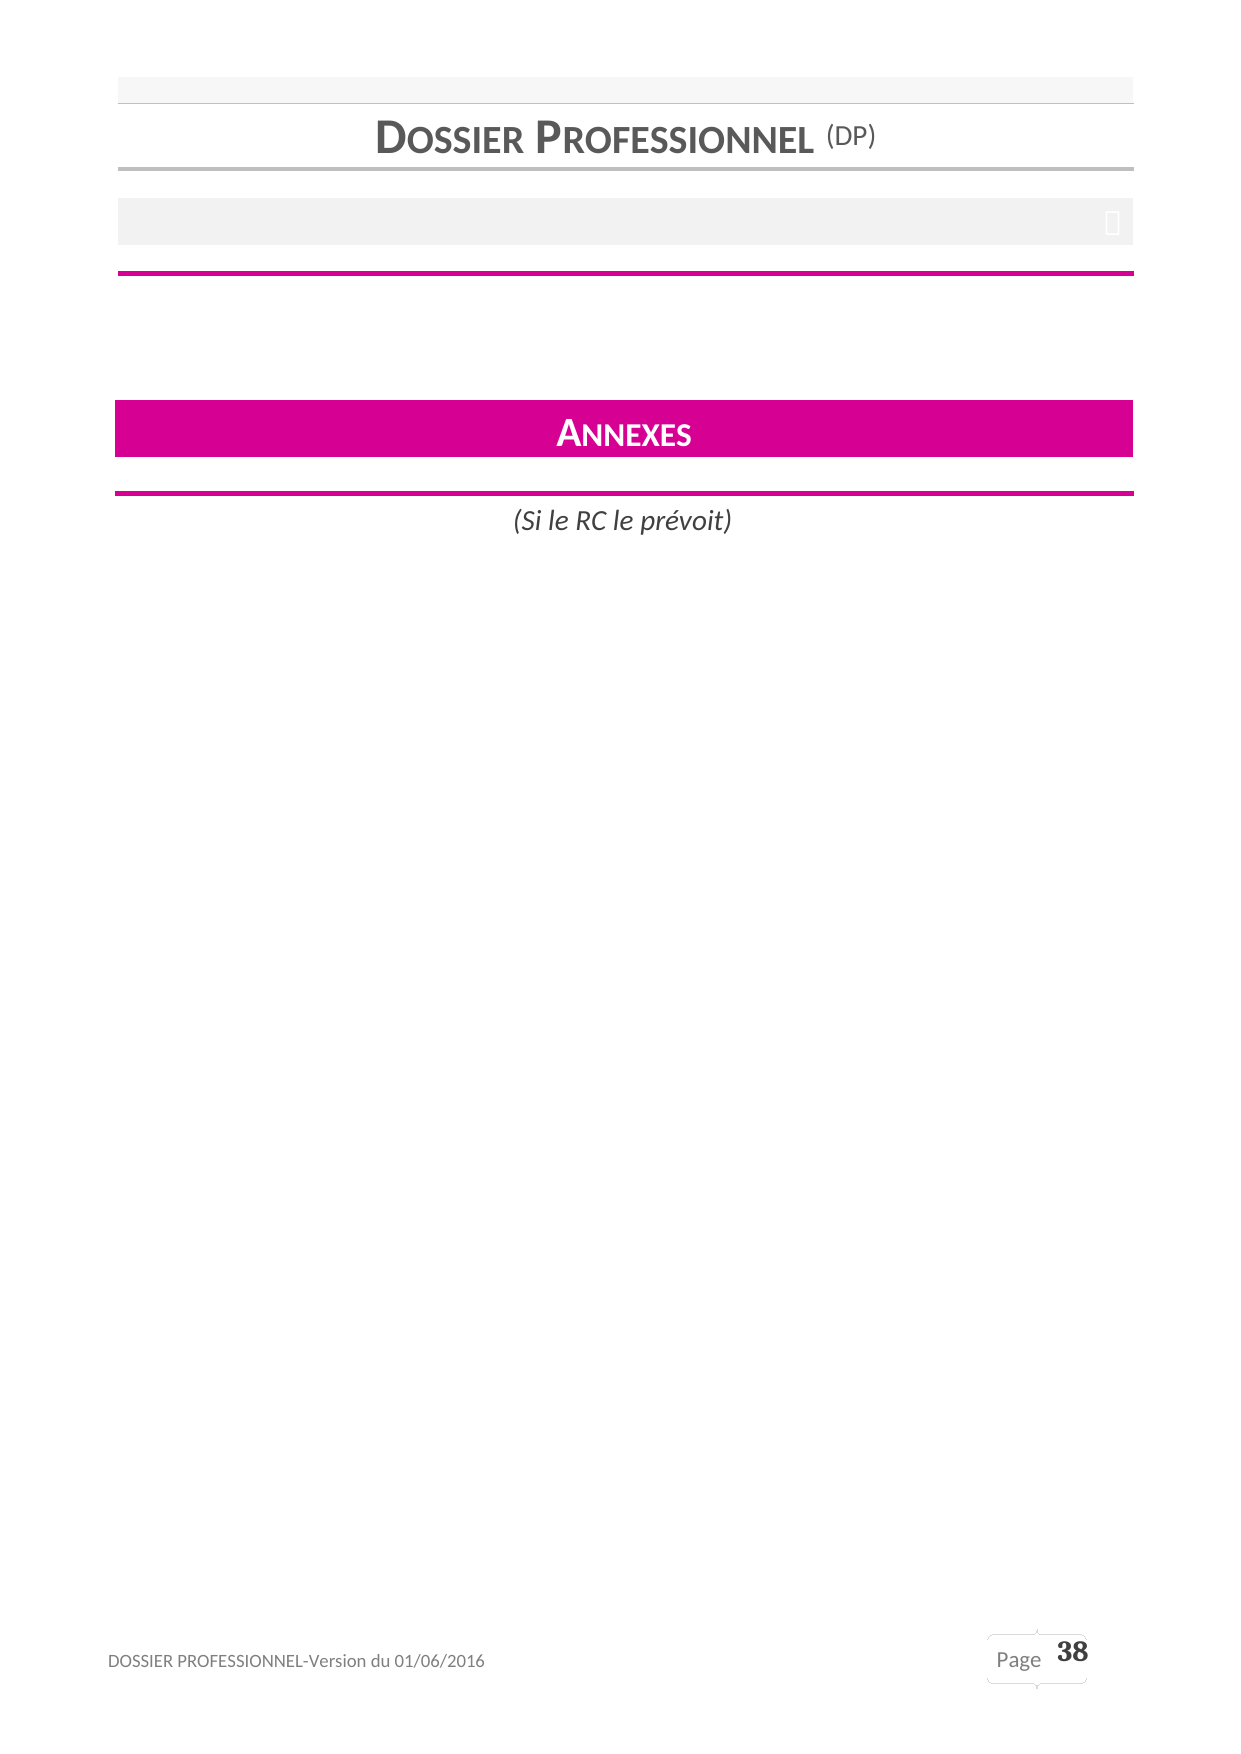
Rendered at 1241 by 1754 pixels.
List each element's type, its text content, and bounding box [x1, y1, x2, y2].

table_cell (Si le RC le prévoit) [115, 496, 1133, 574]
table_cell [115, 574, 1133, 656]
table_header Annexes [115, 400, 1133, 457]
table_cell [115, 457, 1133, 491]
